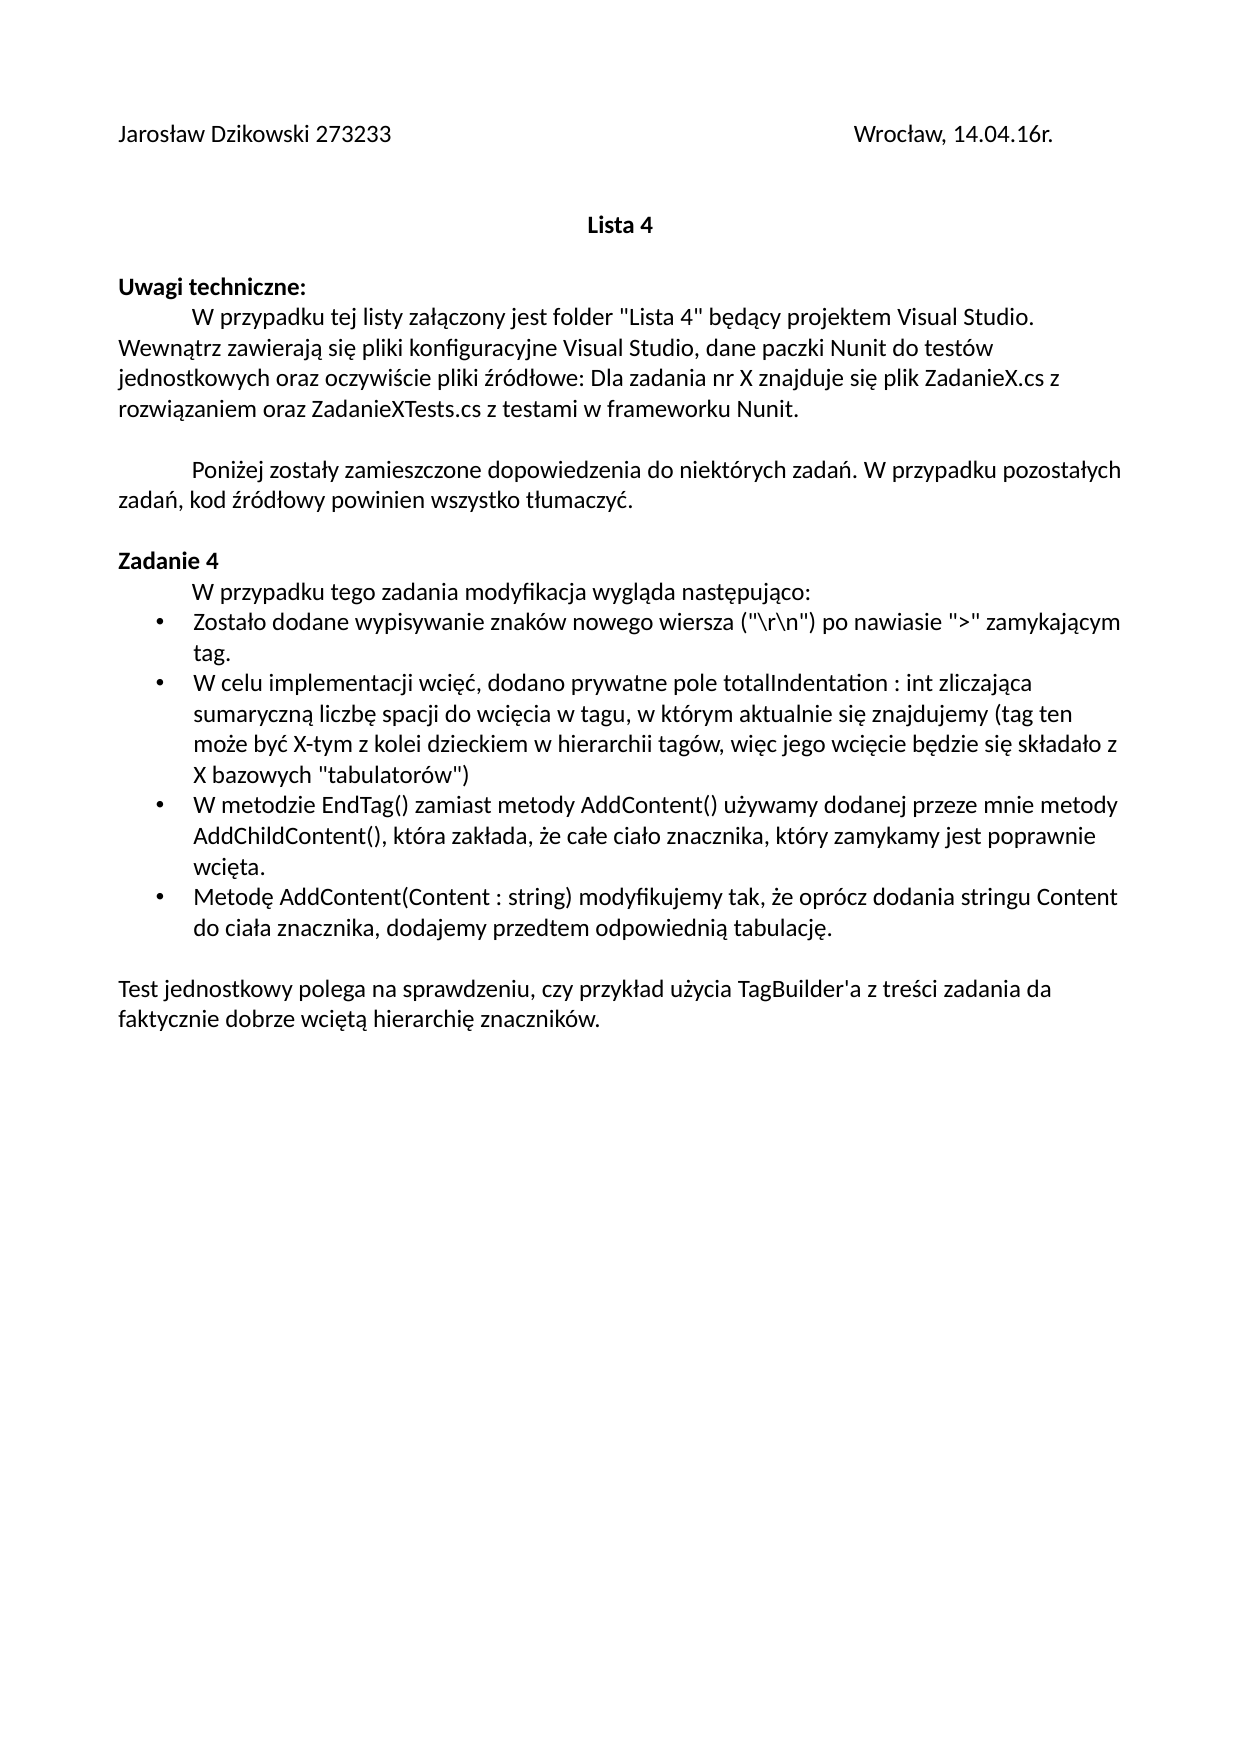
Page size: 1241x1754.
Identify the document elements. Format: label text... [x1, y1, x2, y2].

list Zostało dodane wypisywanie znaków nowego wiersza ("\r\n") po nawiasie ">" zamykającym tag. [156, 606, 1122, 667]
text Uwagi techniczne: [118, 271, 1122, 301]
text Lista 4 [118, 210, 1122, 240]
list W celu implementacji wcięć, dodano prywatne pole totalIndentation : int zliczająca sumaryczną liczbę spacji do wcięcia w tagu, w którym aktualnie się znajdujemy (tag ten może być X-tym z kolei dzieckiem w hierarchii tagów, więc jego wcięcie będzie się składało z X bazowych "tabulatorów") [156, 667, 1122, 789]
text W przypadku tej listy załączony jest folder "Lista 4" będący projektem Visual Studio. Wewnątrz zawierają się pliki konfiguracyjne Visual Studio, dane paczki Nunit do testów jednostkowych oraz oczywiście pliki źródłowe: Dla zadania nr X znajduje się plik ZadanieX.cs z rozwiązaniem oraz ZadanieXTests.cs z testami w frameworku Nunit. [118, 301, 1122, 423]
text Test jednostkowy polega na sprawdzeniu, czy przykład użycia TagBuilder'a z treści zadania da faktycznie dobrze wciętą hierarchię znaczników. [118, 973, 1122, 1034]
text Jarosław Dzikowski 273233 Wrocław, 14.04.16r. [118, 118, 1122, 149]
text Poniżej zostały zamieszczone dopowiedzenia do niektórych zadań. W przypadku pozostałych zadań, kod źródłowy powinien wszystko tłumaczyć. [118, 454, 1122, 515]
list Metodę AddContent(Content : string) modyfikujemy tak, że oprócz dodania stringu Content do ciała znacznika, dodajemy przedtem odpowiednią tabulację. [156, 881, 1122, 942]
text W przypadku tego zadania modyfikacja wygląda następująco: [118, 576, 1122, 606]
text Zadanie 4 [118, 545, 1122, 576]
list W metodzie EndTag() zamiast metody AddContent() używamy dodanej przeze mnie metody AddChildContent(), która zakłada, że całe ciało znacznika, który zamykamy jest poprawnie wcięta. [156, 789, 1122, 881]
